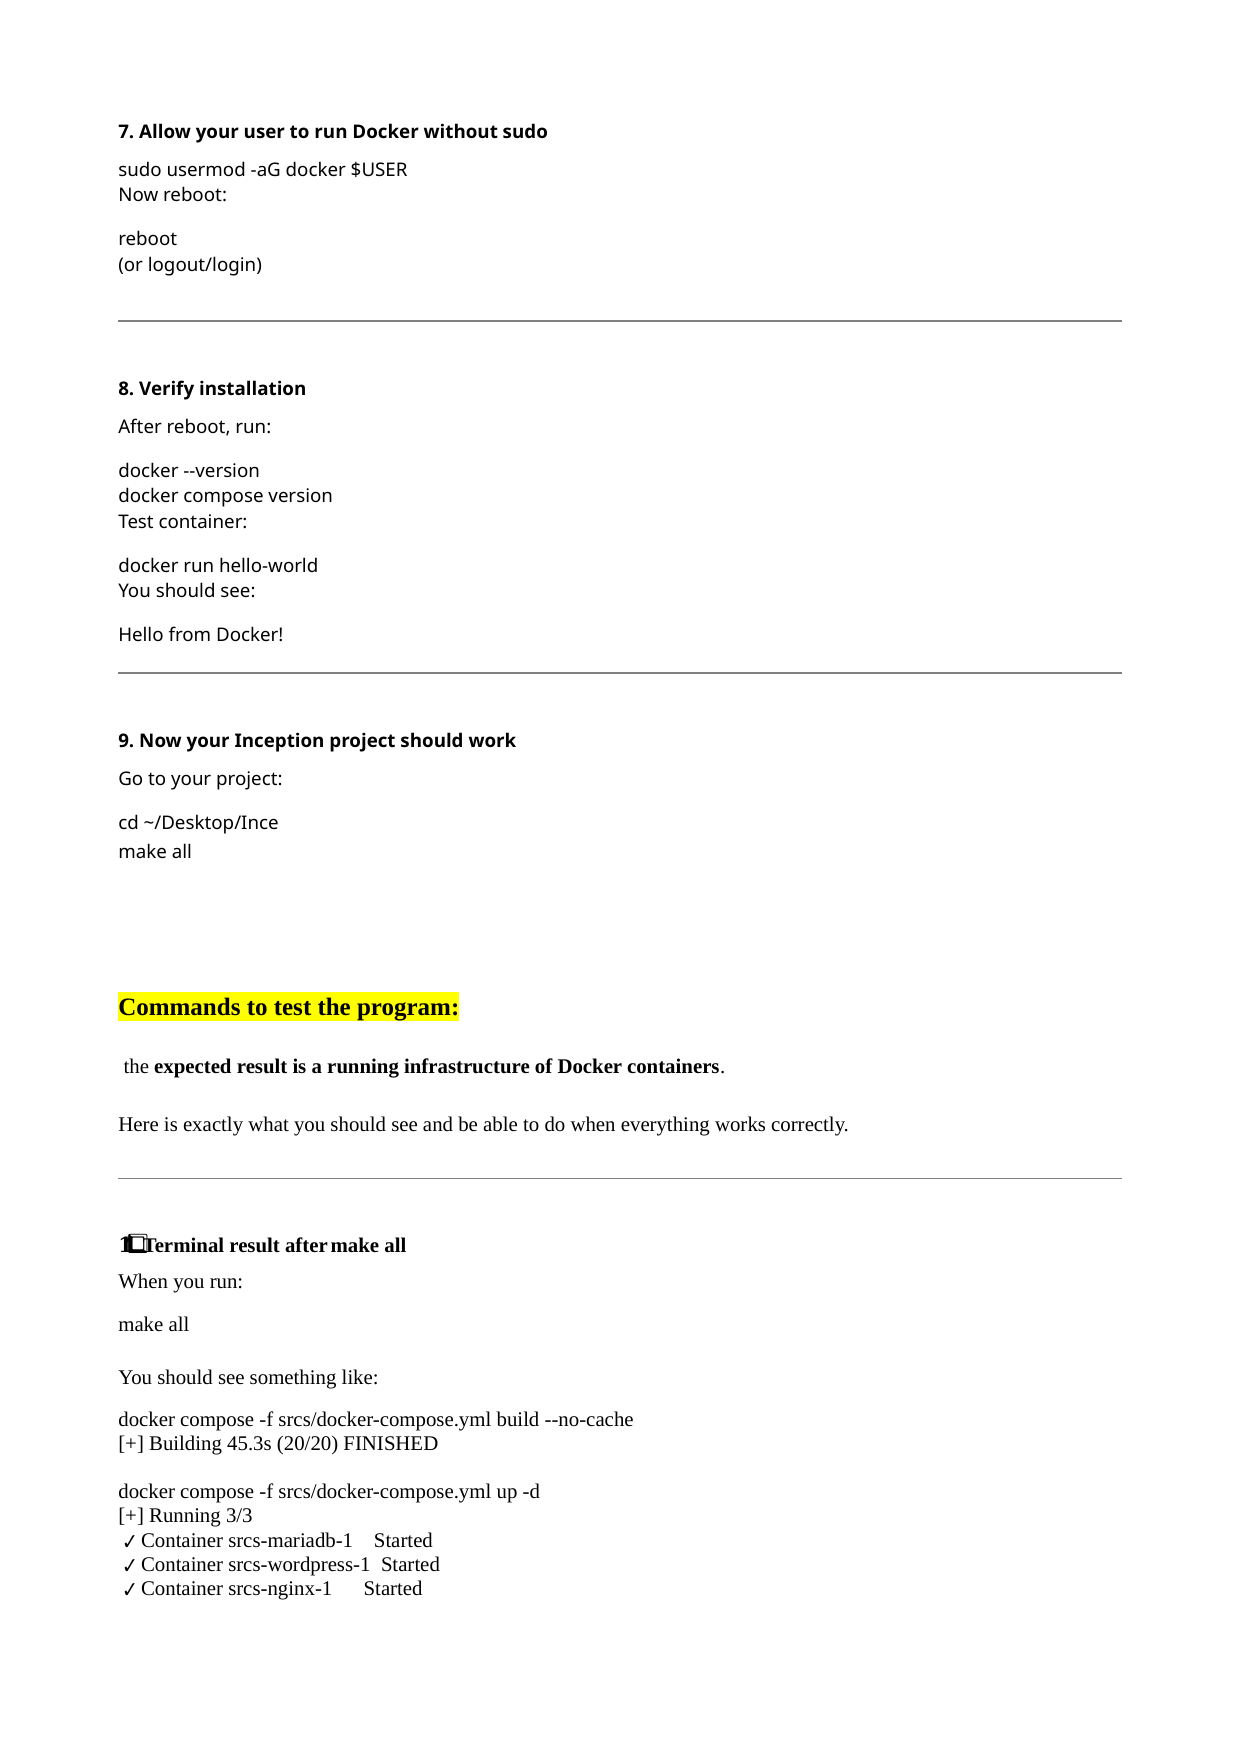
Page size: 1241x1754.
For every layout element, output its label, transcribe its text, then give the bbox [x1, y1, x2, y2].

text docker compose -f srcs/docker-compose.yml up -d [118, 1479, 1122, 1503]
text cd ~/Desktop/Ince make all [118, 809, 1122, 864]
text reboot [118, 226, 1122, 251]
text docker --version [118, 457, 1122, 483]
text Here is exactly what you should see and be able to do when everything works correctly. [118, 1112, 1122, 1136]
text After reboot, run: [118, 413, 1122, 439]
text (or logout/login) [118, 251, 1122, 277]
subtitle 9. Now your Inception project should work [118, 727, 1122, 753]
subtitle 7. Allow your user to run Docker without sudo [118, 118, 1122, 144]
text Go to your project: [118, 765, 1122, 791]
text [+] Building 45.3s (20/20) FINISHED [118, 1431, 1122, 1455]
text Now reboot: [118, 182, 1122, 207]
text You should see: [118, 578, 1122, 603]
text ✔ Container srcs-nginx-1 Started [118, 1576, 1122, 1600]
subtitle ✅ 1️⃣ Terminal result after make all [118, 1233, 1122, 1257]
text docker compose version [118, 483, 1122, 508]
text Hello from Docker! [118, 621, 1122, 647]
subtitle 8. Verify installation [118, 375, 1122, 401]
text When you run: [118, 1269, 1122, 1293]
text sudo usermod -aG docker $USER [118, 156, 1122, 182]
text Test container: [118, 508, 1122, 534]
text ✔ Container srcs-wordpress-1 Started [118, 1552, 1122, 1576]
text ✔ Container srcs-mariadb-1 Started [118, 1527, 1122, 1552]
text the expected result is a running infrastructure of Docker containers. [118, 1054, 1122, 1078]
text Commands to test the program: [118, 992, 1122, 1021]
text docker run hello-world [118, 552, 1122, 578]
text make all [118, 1311, 1122, 1336]
text [+] Running 3/3 [118, 1503, 1122, 1527]
text docker compose -f srcs/docker-compose.yml build --no-cache [118, 1407, 1122, 1431]
text You should see something like: [118, 1365, 1122, 1389]
